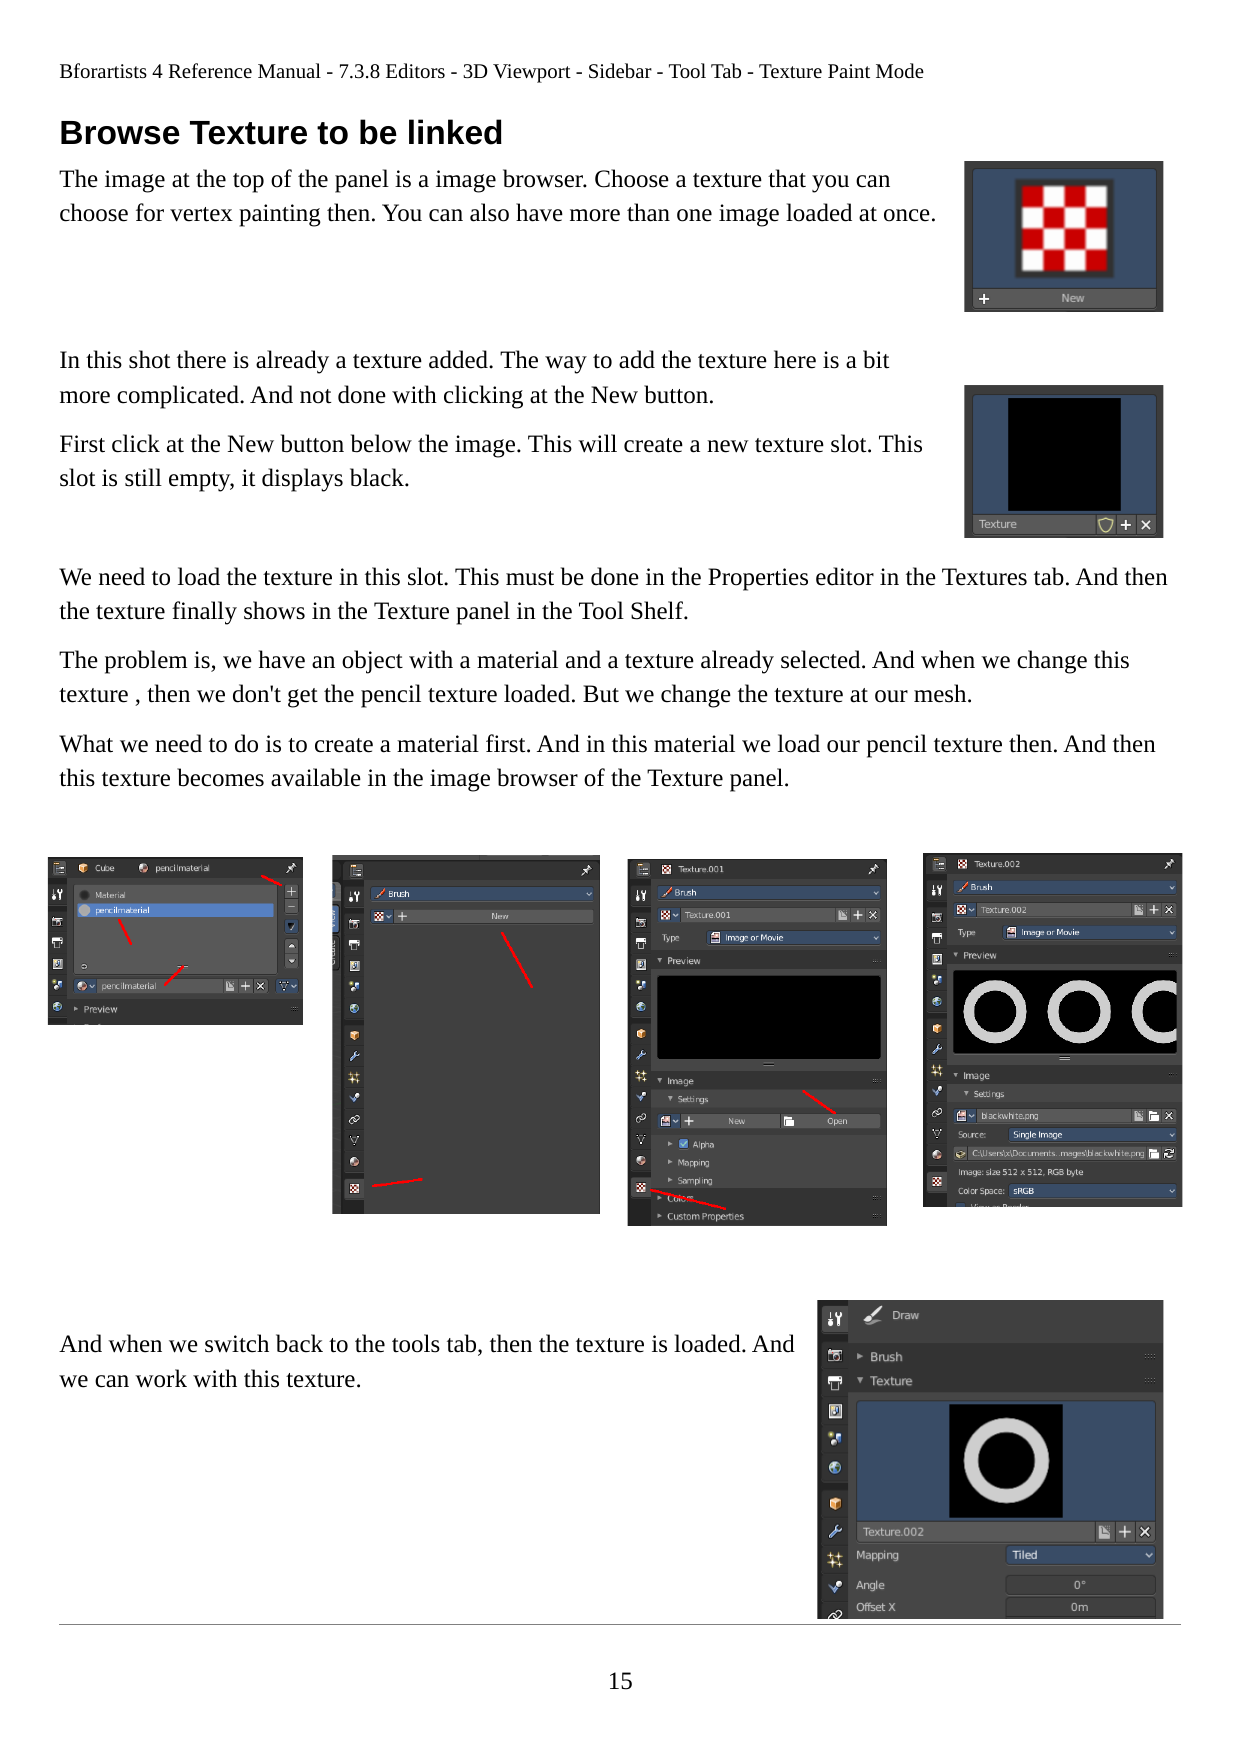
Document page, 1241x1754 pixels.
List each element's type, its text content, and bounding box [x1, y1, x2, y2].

picture [332, 855, 600, 1214]
picture [627, 859, 887, 1226]
picture [964, 385, 1164, 538]
text And when we switch back to the tools tab, then the texture is loaded. And we can work with this texture. [59, 1329, 817, 1393]
text First click at the New button below the image. This will create a new texture slot. This slot is still empty, it displays black. [59, 429, 964, 492]
subtitle Browse Texture to be linked [59, 113, 1181, 151]
picture [923, 853, 1183, 1207]
picture [817, 1300, 1164, 1619]
text In this shot there is already a texture added. The way to add the texture here is a bit more complicated. And not done with clicking at the New button. [59, 345, 1181, 409]
text The image at the top of the panel is a image browser. Choose a texture that you can choose for vertex painting then. You can also have more than one image loaded at once. [59, 164, 964, 227]
text We need to load the texture in this slot. This must be done in the Properties editor in the Textures tab. And then the texture finally shows in the Texture panel in the Tool Shelf. [59, 562, 1181, 625]
text What we need to do is to create a material first. And in this material we load our pencil texture then. And then this texture becomes available in the image browser of the Texture panel. [59, 729, 1181, 792]
picture [964, 161, 1164, 312]
picture [47, 857, 303, 1025]
text The problem is, we have an object with a material and a texture already selected. And when we change this texture , then we don't get the pencil texture loaded. But we change the texture at our mesh. [59, 645, 1181, 708]
